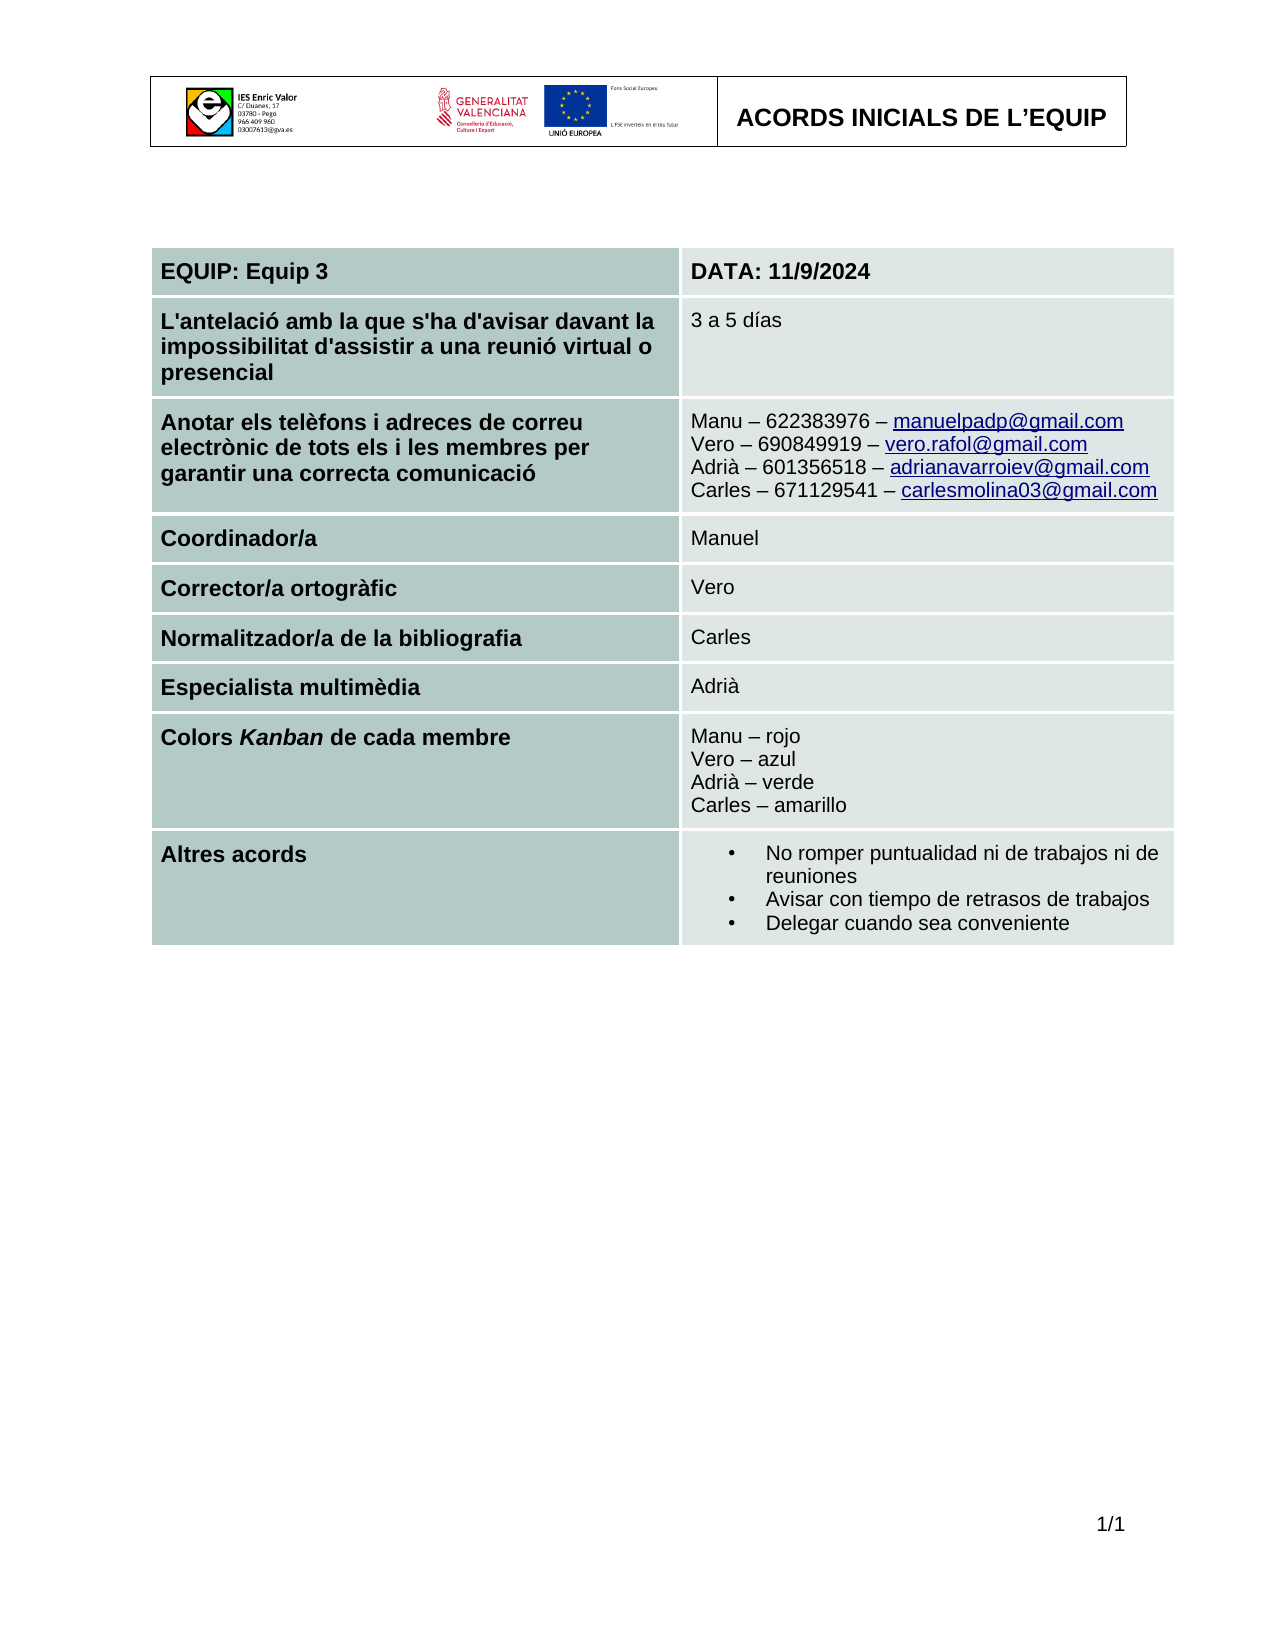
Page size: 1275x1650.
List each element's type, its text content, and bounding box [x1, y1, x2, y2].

table_cell Corrector/a ortogràfic [152, 565, 679, 612]
table_cell Manu – 622383976 – manuelpadp@gmail.com Vero – 690849919 – vero.rafol@gmail.com Adrià – 601356518 – adrianavarroiev@gmail.com Carles – 671129541 – carlesmolina03@gmail.com [682, 399, 1174, 512]
table_cell Coordinador/a [152, 516, 679, 562]
table_cell L'antelació amb la que s'ha d'avisar davant la impossibilitat d'assistir a una reunió virtual o presencial [152, 298, 679, 396]
table_cell Altres acords [152, 831, 679, 945]
table_cell Vero [682, 565, 1174, 612]
table_cell 3 a 5 días [682, 298, 1174, 396]
table_cell Especialista multimèdia [152, 664, 679, 711]
table_cell Carles [682, 615, 1174, 661]
table_cell Manuel [682, 516, 1174, 562]
table_cell Normalitzador/a de la bibliografia [152, 615, 679, 661]
table_cell Colors Kanban de cada membre [152, 714, 679, 828]
picture [186, 85, 682, 140]
table_header DATA: 11/9/2024 [682, 248, 1174, 295]
table_cell No romper puntualidad ni de trabajos ni de reuniones Avisar con tiempo de retrasos de trabajos Delegar cuando sea conveniente [682, 831, 1174, 945]
table_cell Manu – rojo Vero – azul Adrià – verde Carles – amarillo [682, 714, 1174, 828]
table_cell Adrià [682, 664, 1174, 711]
table_header EQUIP: Equip 3 [152, 248, 679, 295]
table_cell Anotar els telèfons i adreces de correu electrònic de tots els i les membres per garantir una correcta comunicació [152, 399, 679, 512]
